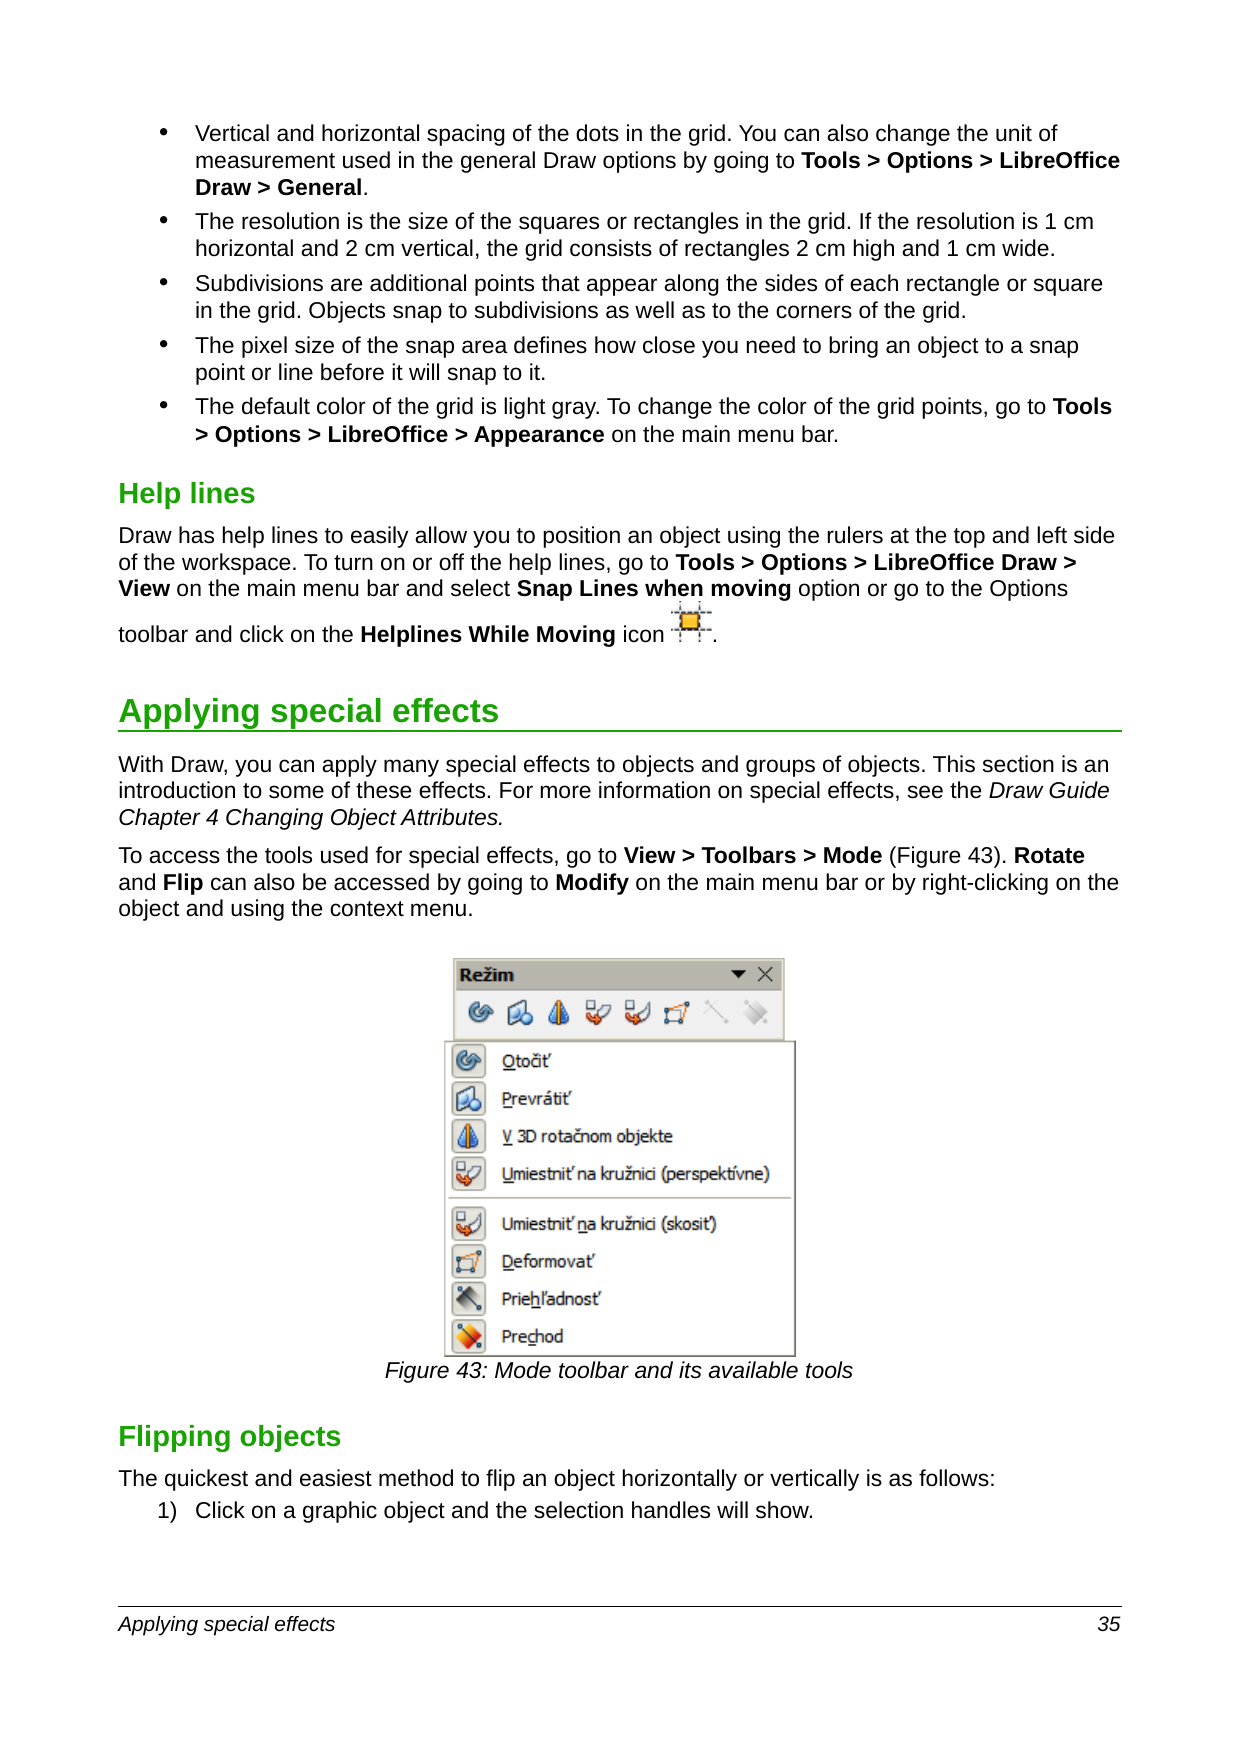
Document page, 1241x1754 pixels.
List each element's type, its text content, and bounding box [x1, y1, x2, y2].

list The resolution is the size of the squares or rectangles in the grid. If the resolution is 1 cm horizontal and 2 cm vertical, the grid consists of rectangles 2 cm high and 1 cm wide. [156, 206, 1122, 262]
picture [671, 601, 712, 642]
text To access the tools used for special effects, go to View > Toolbars > Mode (Figure 43). Rotate and Flip can also be accessed by going to Modify on the main menu bar or by right-clicking on the object and using the context menu. [118, 842, 1122, 921]
list Subdivisions are additional points that appear along the sides of each rectangle or square in the grid. Objects snap to subdivisions as well as to the corners of the grid. [156, 268, 1122, 323]
subtitle Help lines [118, 476, 1122, 510]
list Vertical and horizontal spacing of the dots in the grid. You can also change the unit of measurement used in the general Draw options by going to Tools > Options > LibreOffice Draw > General. [156, 118, 1122, 200]
list The pixel size of the snap area defines how close you need to bring an object to a snap point or line before it will snap to it. [156, 330, 1122, 385]
picture [444, 958, 796, 1357]
text Figure 43: Mode toolbar and its available tools [306, 970, 934, 1383]
subtitle Applying special effects [118, 691, 1122, 730]
subtitle Flipping objects [118, 1419, 1122, 1452]
text Draw has help lines to easily allow you to position an object using the rulers at the top and left side of the workspace. To turn on or off the help lines, go to Tools > Options > LibreOffice Draw > View on the main menu bar and select Snap Lines when moving option or go to the Options toolbar and click on the Helplines While Moving icon . [118, 522, 1122, 647]
list The quickest and easiest method to flip an object horizontally or vertically is as follows: [118, 1465, 1122, 1491]
text With Draw, you can apply many special effects to objects and groups of objects. This section is an introduction to some of these effects. For more information on special effects, see the Draw Guide Chapter 4 Changing Object Attributes. [118, 751, 1122, 830]
list Click on a graphic object and the selection handles will show. [177, 1497, 1122, 1524]
list The default color of the grid is light gray. To change the color of the grid points, go to Tools > Options > LibreOffice > Appearance on the main menu bar. [156, 392, 1122, 447]
